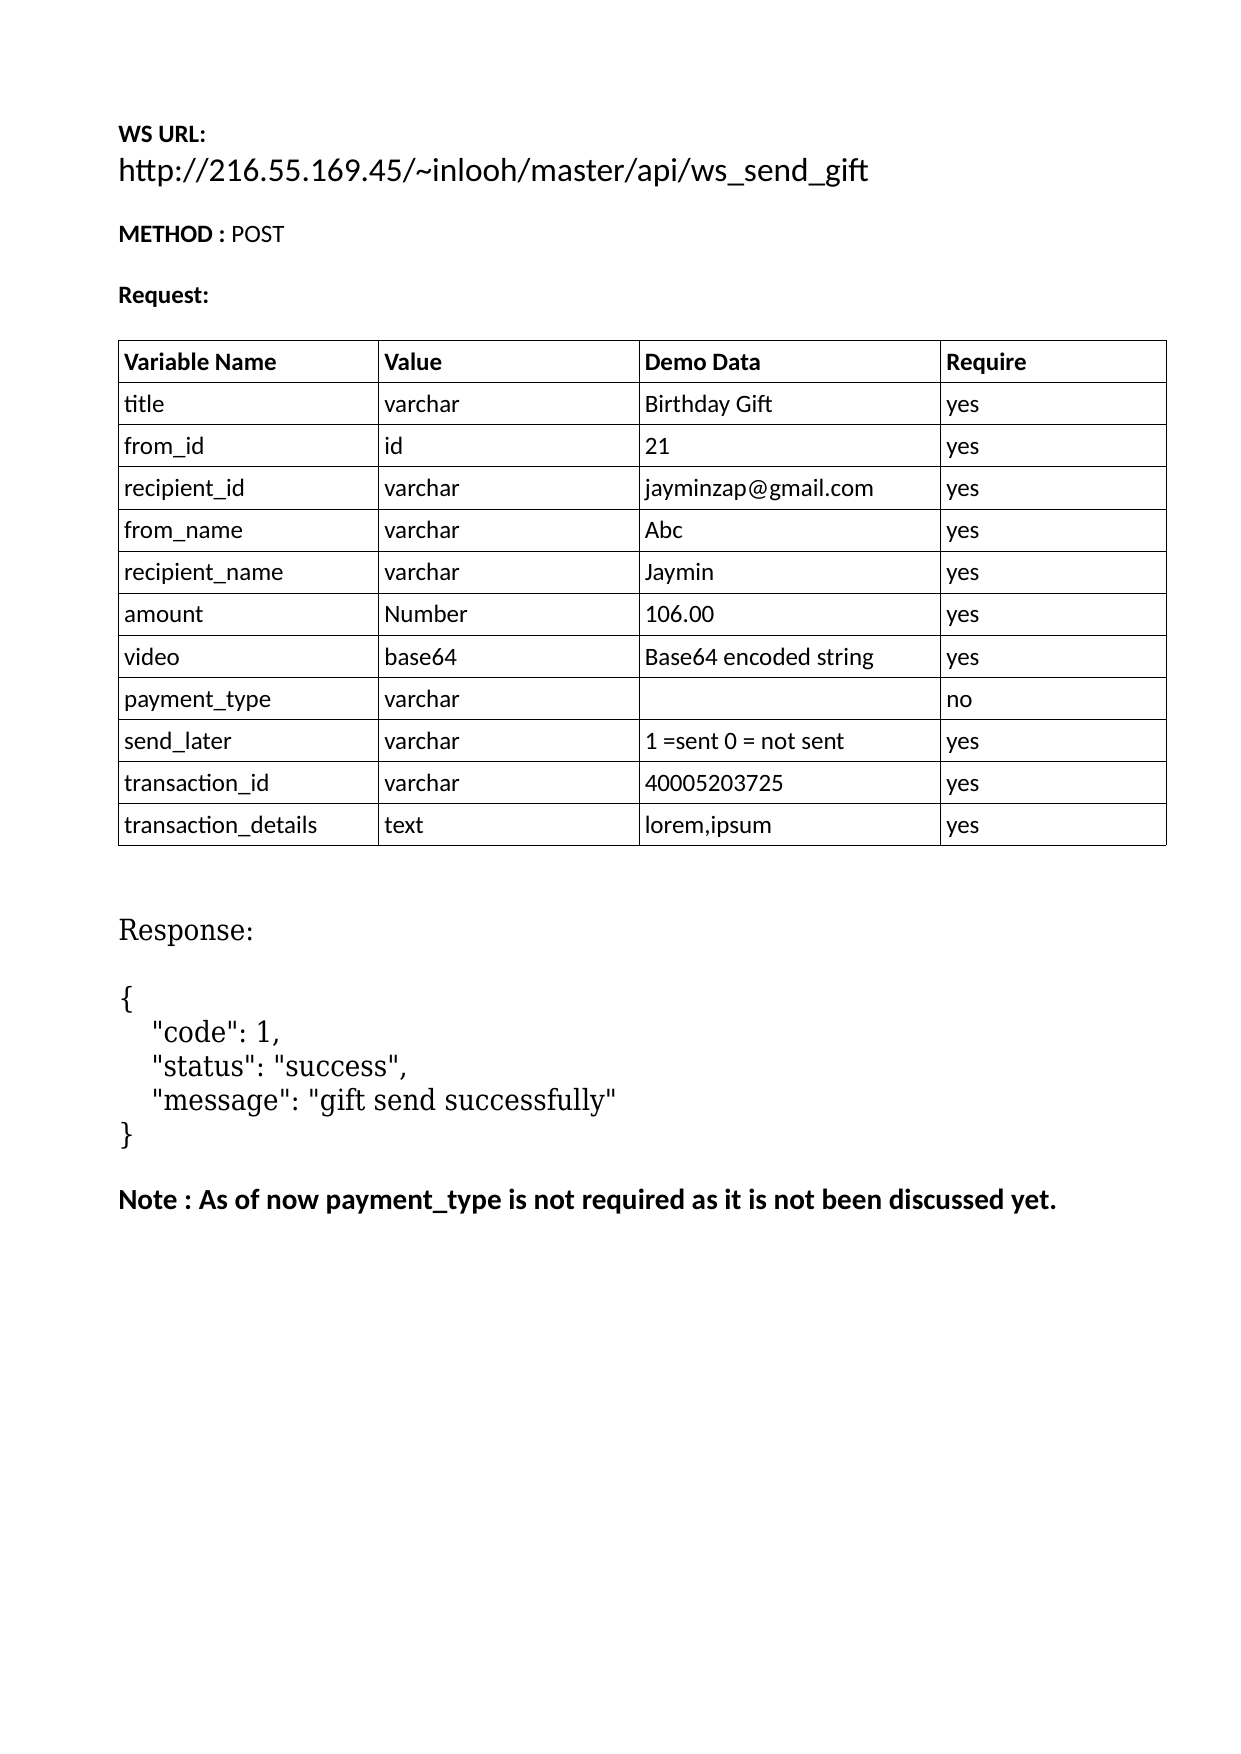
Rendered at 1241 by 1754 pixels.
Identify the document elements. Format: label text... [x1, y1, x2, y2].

table_cell varchar [379, 510, 639, 551]
table_cell yes [941, 552, 1166, 593]
table_cell 40005203725 [640, 762, 940, 803]
table_cell base64 [379, 636, 639, 677]
text METHOD : POST [118, 218, 1122, 249]
table_cell varchar [379, 552, 639, 593]
table_cell id [379, 425, 639, 466]
table_cell yes [941, 383, 1166, 424]
table_cell from_name [119, 510, 378, 551]
table_cell recipient_name [119, 552, 378, 593]
table_cell Jaymin [640, 552, 940, 593]
table_cell 106.00 [640, 594, 940, 635]
table_cell amount [119, 594, 378, 635]
table_cell yes [941, 804, 1166, 845]
text Note : As of now payment_type is not required as it is not been discussed yet. [118, 1181, 1122, 1217]
table_cell Base64 encoded string [640, 636, 940, 677]
text } [118, 1117, 1122, 1151]
table_cell varchar [379, 383, 639, 424]
table_cell varchar [379, 762, 639, 803]
table_cell Abc [640, 510, 940, 551]
table_cell video [119, 636, 378, 677]
table_cell yes [941, 425, 1166, 466]
table_cell varchar [379, 720, 639, 761]
table_header Require [941, 341, 1166, 382]
text "code": 1, [118, 1015, 1122, 1049]
table_cell Birthday Gift [640, 383, 940, 424]
table_cell payment_type [119, 678, 378, 719]
table_cell Number [379, 594, 639, 635]
table_cell text [379, 804, 639, 845]
table_cell 1 =sent 0 = not sent [640, 720, 940, 761]
table_cell send_later [119, 720, 378, 761]
table_header Demo Data [640, 341, 940, 382]
table_cell transaction_id [119, 762, 378, 803]
table_cell yes [941, 720, 1166, 761]
table_cell yes [941, 510, 1166, 551]
table_cell yes [941, 467, 1166, 508]
table_header Variable Name [119, 341, 378, 382]
table_cell jayminzap@gmail.com [640, 467, 940, 508]
table_cell [640, 678, 940, 719]
table_cell yes [941, 636, 1166, 677]
table_cell no [941, 678, 1166, 719]
text "message": "gift send successfully" [118, 1083, 1122, 1117]
table_cell transaction_details [119, 804, 378, 845]
text "status": "success", [118, 1049, 1122, 1083]
text Request: [118, 279, 1122, 310]
table_cell yes [941, 594, 1166, 635]
text WS URL: [118, 118, 1122, 149]
table_cell lorem,ipsum [640, 804, 940, 845]
table_header Value [379, 341, 639, 382]
table_cell recipient_id [119, 467, 378, 508]
table_cell yes [941, 762, 1166, 803]
table_cell varchar [379, 678, 639, 719]
table_cell from_id [119, 425, 378, 466]
table_cell title [119, 383, 378, 424]
text http://216.55.169.45/~inlooh/master/api/ws_send_gift [118, 149, 1122, 189]
table_cell varchar [379, 467, 639, 508]
table_cell 21 [640, 425, 940, 466]
text Response: { [118, 913, 1122, 1015]
